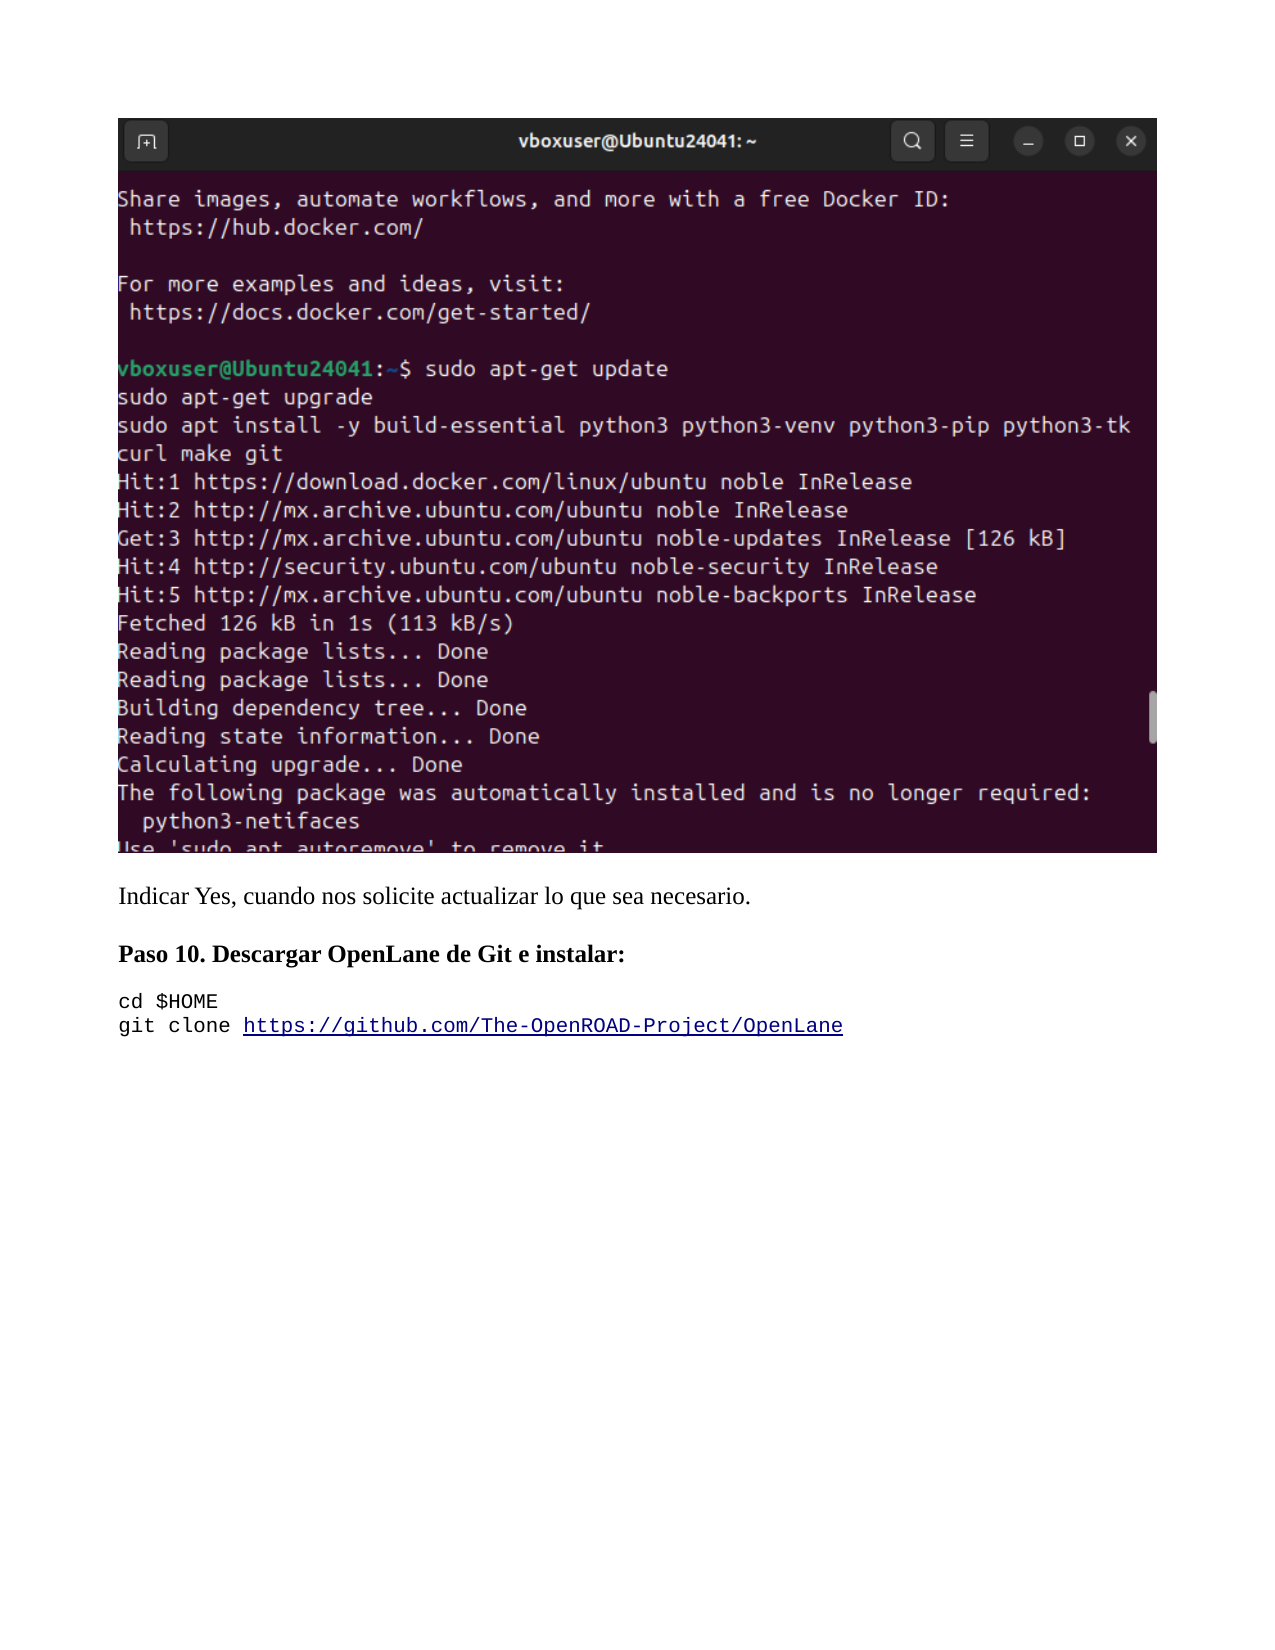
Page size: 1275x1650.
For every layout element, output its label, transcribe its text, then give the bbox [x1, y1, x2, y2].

text git clone https://github.com/The-OpenROAD-Project/OpenLane [118, 1015, 1157, 1038]
picture [118, 118, 1157, 853]
text Paso 10. Descargar OpenLane de Git e instalar: [118, 939, 1157, 967]
text Indicar Yes, cuando nos solicite actualizar lo que sea necesario. [118, 881, 1157, 910]
text cd $HOME [118, 991, 1157, 1015]
